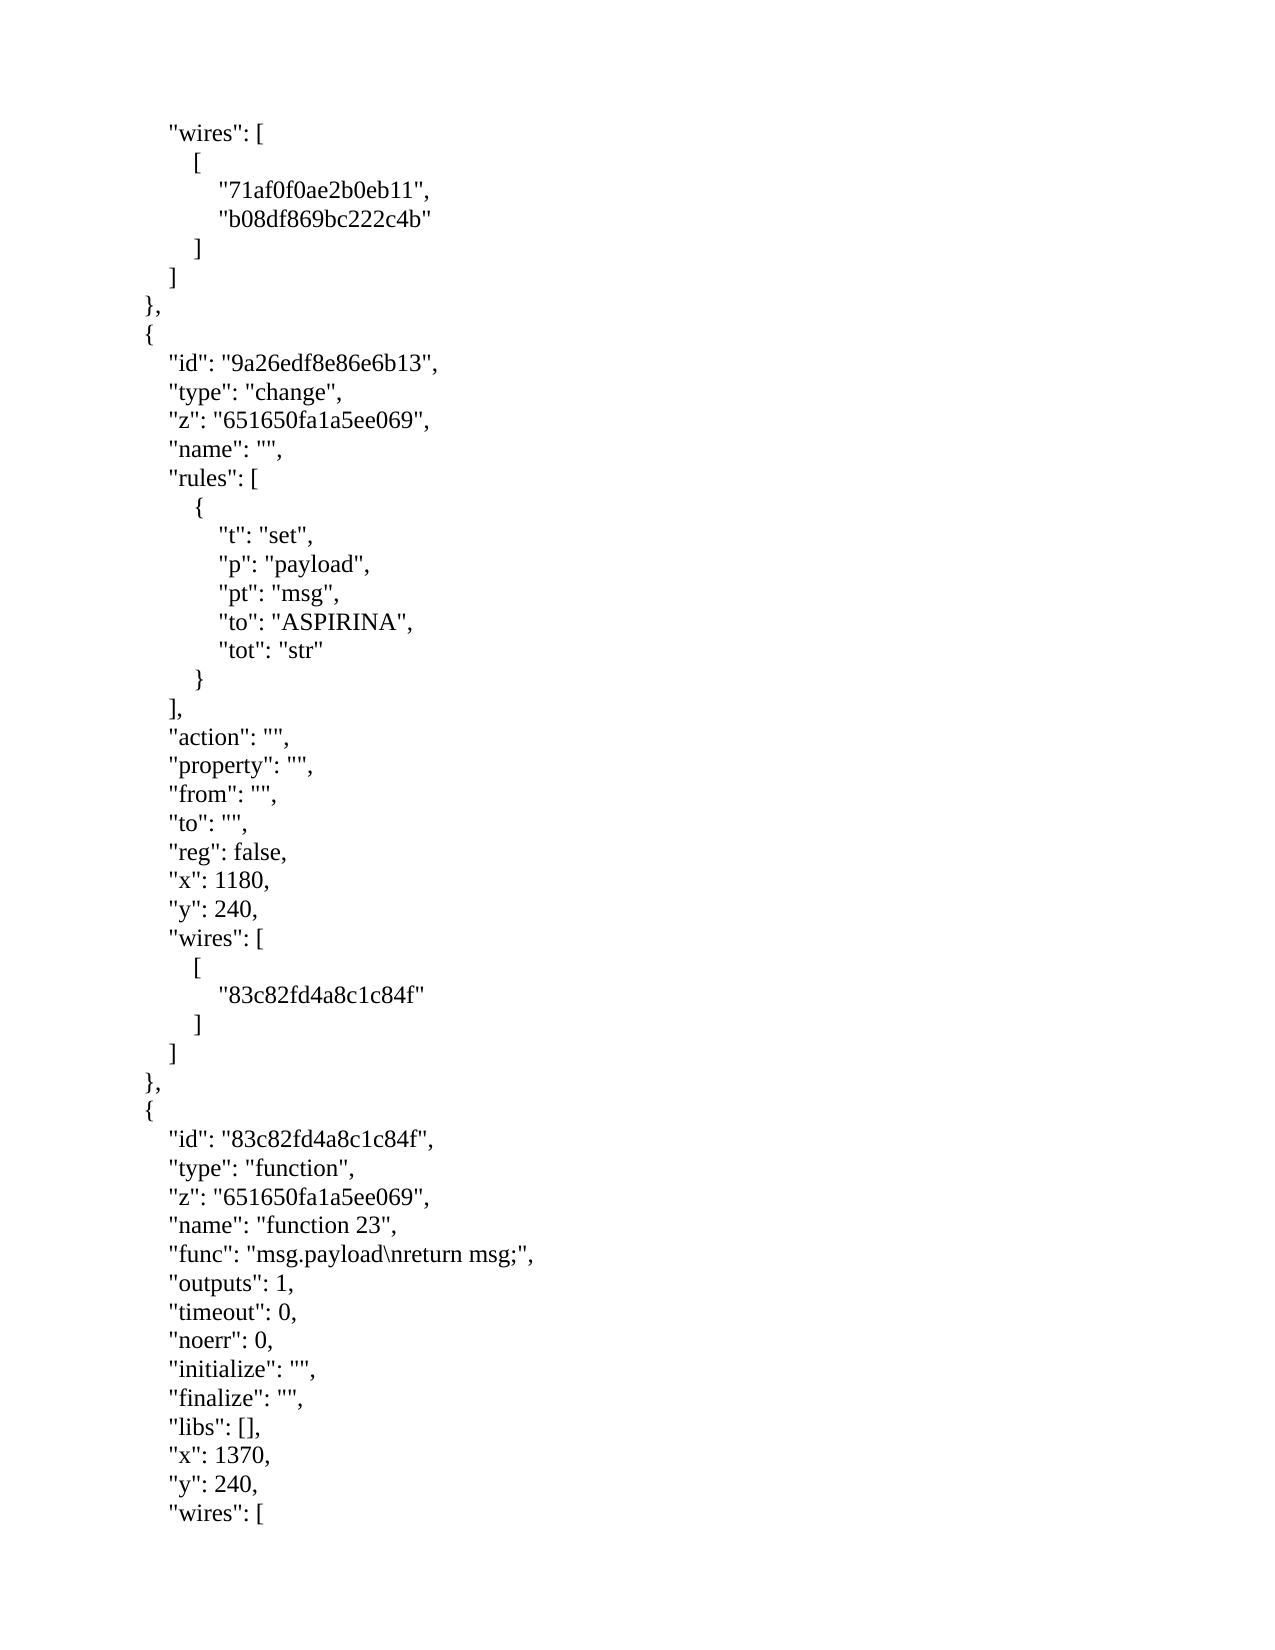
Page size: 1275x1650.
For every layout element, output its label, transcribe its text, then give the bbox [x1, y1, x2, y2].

text "initialize": "", [118, 1354, 1157, 1383]
text "id": "83c82fd4a8c1c84f", [118, 1124, 1157, 1153]
text "y": 240, [118, 894, 1157, 923]
text "id": "9a26edf8e86e6b13", [118, 348, 1157, 377]
text "z": "651650fa1a5ee069", [118, 1182, 1157, 1211]
text { [118, 319, 1157, 348]
text ] [118, 262, 1157, 291]
text "t": "set", [118, 521, 1157, 549]
text "type": "change", [118, 377, 1157, 406]
text "x": 1180, [118, 866, 1157, 894]
text "noerr": 0, [118, 1326, 1157, 1354]
text "71af0f0ae2b0eb11", [118, 176, 1157, 204]
text "rules": [ [118, 463, 1157, 492]
text "finalize": "", [118, 1383, 1157, 1412]
text "type": "function", [118, 1153, 1157, 1182]
text "83c82fd4a8c1c84f" [118, 981, 1157, 1009]
text ], [118, 693, 1157, 722]
text }, [118, 291, 1157, 319]
text "outputs": 1, [118, 1268, 1157, 1297]
text "name": "function 23", [118, 1211, 1157, 1239]
text "p": "payload", [118, 549, 1157, 578]
text ] [118, 1038, 1157, 1067]
text "property": "", [118, 751, 1157, 779]
text ] [118, 233, 1157, 262]
text "reg": false, [118, 837, 1157, 866]
text "func": "msg.payload\nreturn msg;", [118, 1239, 1157, 1268]
text "wires": [ [118, 923, 1157, 952]
text } [118, 664, 1157, 693]
text "to": "ASPIRINA", [118, 607, 1157, 636]
text { [118, 492, 1157, 521]
text "from": "", [118, 779, 1157, 808]
text "tot": "str" [118, 636, 1157, 664]
text "wires": [ [118, 118, 1157, 147]
text "wires": [ [118, 1498, 1157, 1527]
text { [118, 1096, 1157, 1124]
text "x": 1370, [118, 1441, 1157, 1469]
text "b08df869bc222c4b" [118, 204, 1157, 233]
text }, [118, 1067, 1157, 1096]
text "name": "", [118, 434, 1157, 463]
text "to": "", [118, 808, 1157, 837]
text "z": "651650fa1a5ee069", [118, 406, 1157, 434]
text [ [118, 952, 1157, 981]
text [ [118, 147, 1157, 176]
text ] [118, 1009, 1157, 1038]
text "action": "", [118, 722, 1157, 751]
text "libs": [], [118, 1412, 1157, 1441]
text "pt": "msg", [118, 578, 1157, 607]
text "y": 240, [118, 1469, 1157, 1498]
text "timeout": 0, [118, 1297, 1157, 1326]
